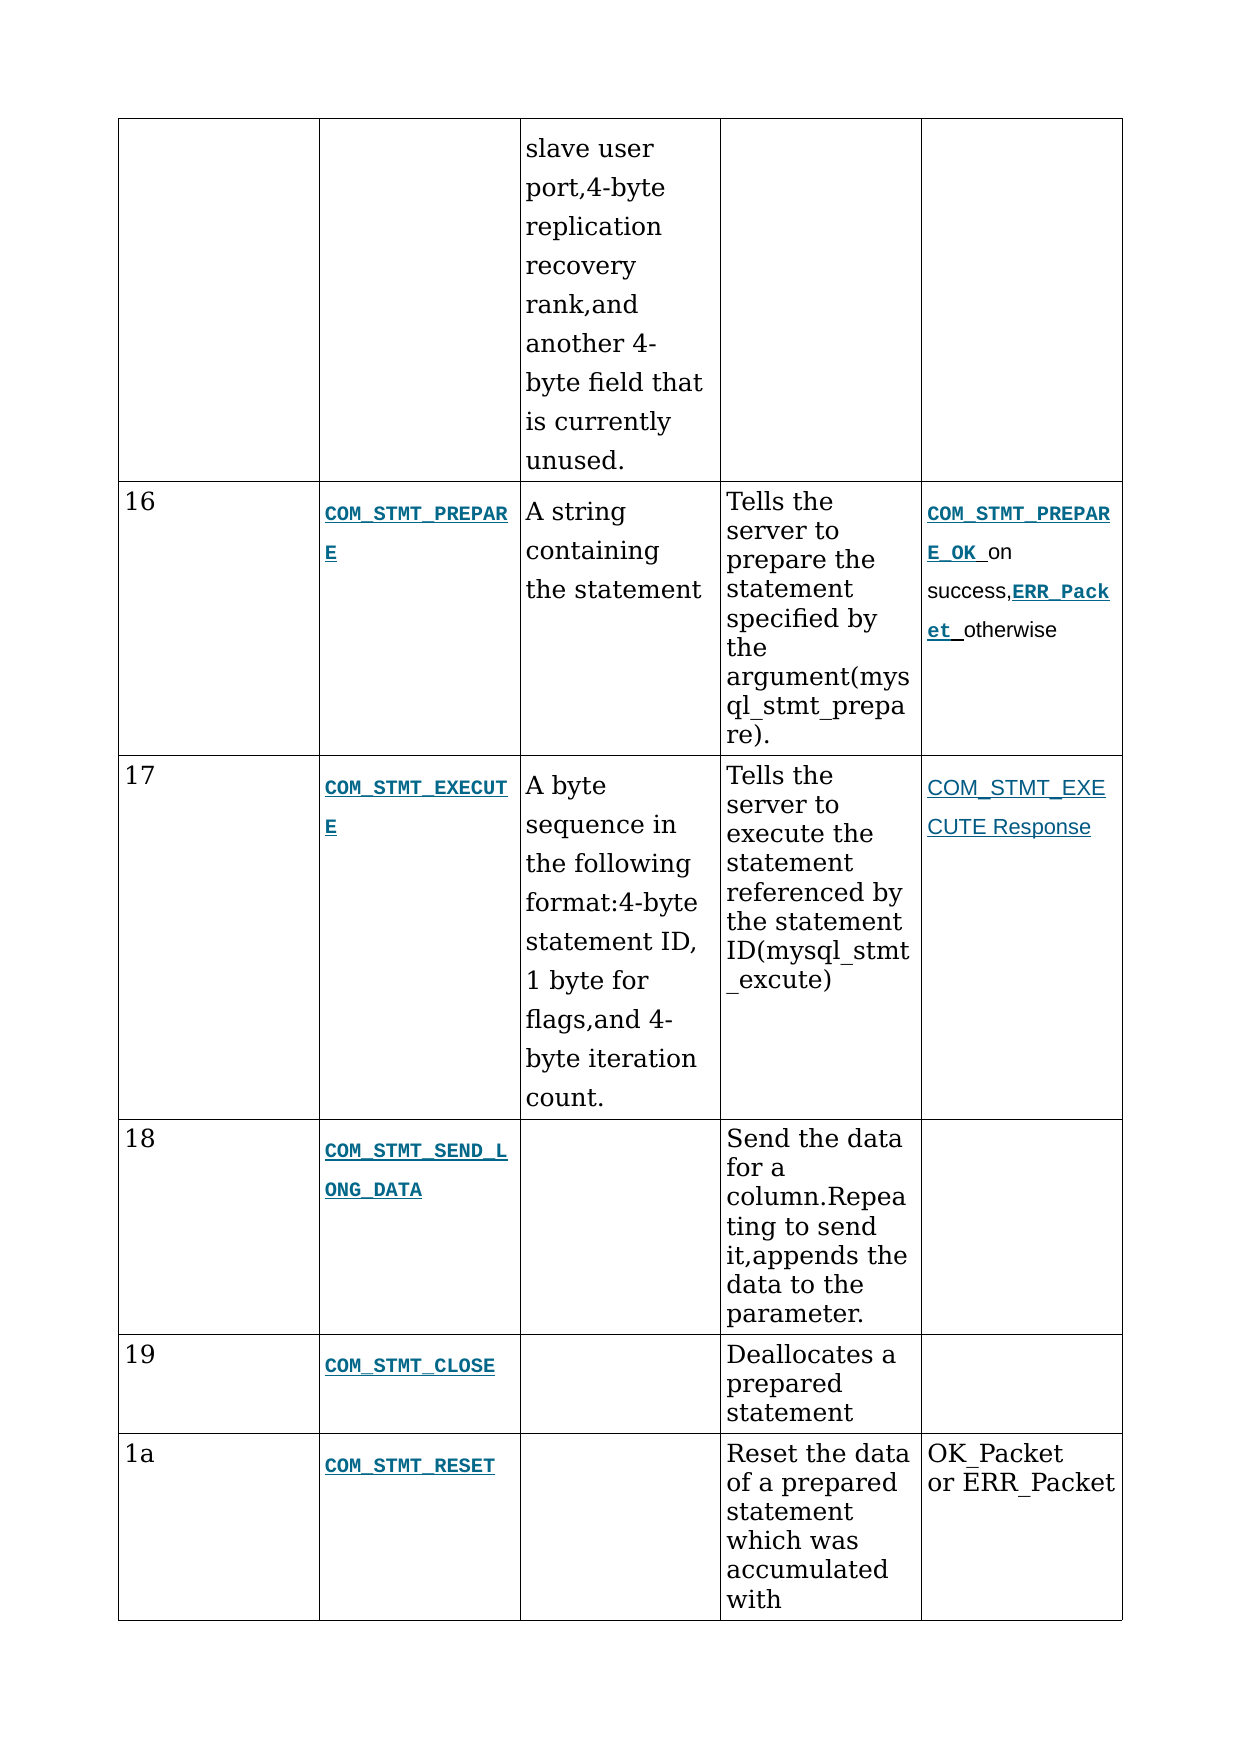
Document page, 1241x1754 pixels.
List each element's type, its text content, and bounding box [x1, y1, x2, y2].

table_cell 19 [119, 1335, 319, 1433]
table_cell Tells the server to execute the statement referenced by the statement ID(mysql_stmt_excute) [721, 756, 921, 1118]
table_cell [922, 1335, 1122, 1433]
table_cell COM_STMT_CLOSE [320, 1335, 520, 1433]
table_cell [119, 119, 319, 481]
table_cell [521, 1335, 720, 1433]
table_cell A string containing the statement [521, 482, 720, 755]
table_cell COM_STMT_EXECUTE Response [922, 756, 1122, 1118]
table_cell Reset the data of a prepared statement which was accumulated with [721, 1434, 921, 1620]
table_cell COM_STMT_PREPARE_OK on success,ERR_Packet otherwise [922, 482, 1122, 755]
table_cell [521, 1120, 720, 1334]
table_cell OK_Packet or ERR_Packet [922, 1434, 1122, 1620]
table_cell Send the data for a column.Repeating to send it,appends the data to the parameter. [721, 1120, 921, 1334]
table_cell [922, 1120, 1122, 1334]
table_cell COM_STMT_SEND_LONG_DATA [320, 1120, 520, 1334]
table_cell slave user port,4-byte replication recovery rank,and another 4-byte field that is currently unused. [521, 119, 720, 481]
table_cell [320, 119, 520, 481]
table_cell 1a [119, 1434, 319, 1620]
table_cell [521, 1434, 720, 1620]
table_cell COM_STMT_EXECUTE [320, 756, 520, 1118]
table_cell [922, 119, 1122, 481]
table_cell 17 [119, 756, 319, 1118]
table_cell COM_STMT_PREPARE [320, 482, 520, 755]
table_cell [721, 119, 921, 481]
table_cell A byte sequence in the following format:4-byte statement ID, 1 byte for flags,and 4-byte iteration count. [521, 756, 720, 1118]
table_cell COM_STMT_RESET [320, 1434, 520, 1620]
table_cell 16 [119, 482, 319, 755]
table_cell Tells the server to prepare the statement specified by the argument(mysql_stmt_prepare). [721, 482, 921, 755]
table_cell Deallocates a prepared statement [721, 1335, 921, 1433]
table_cell 18 [119, 1120, 319, 1334]
